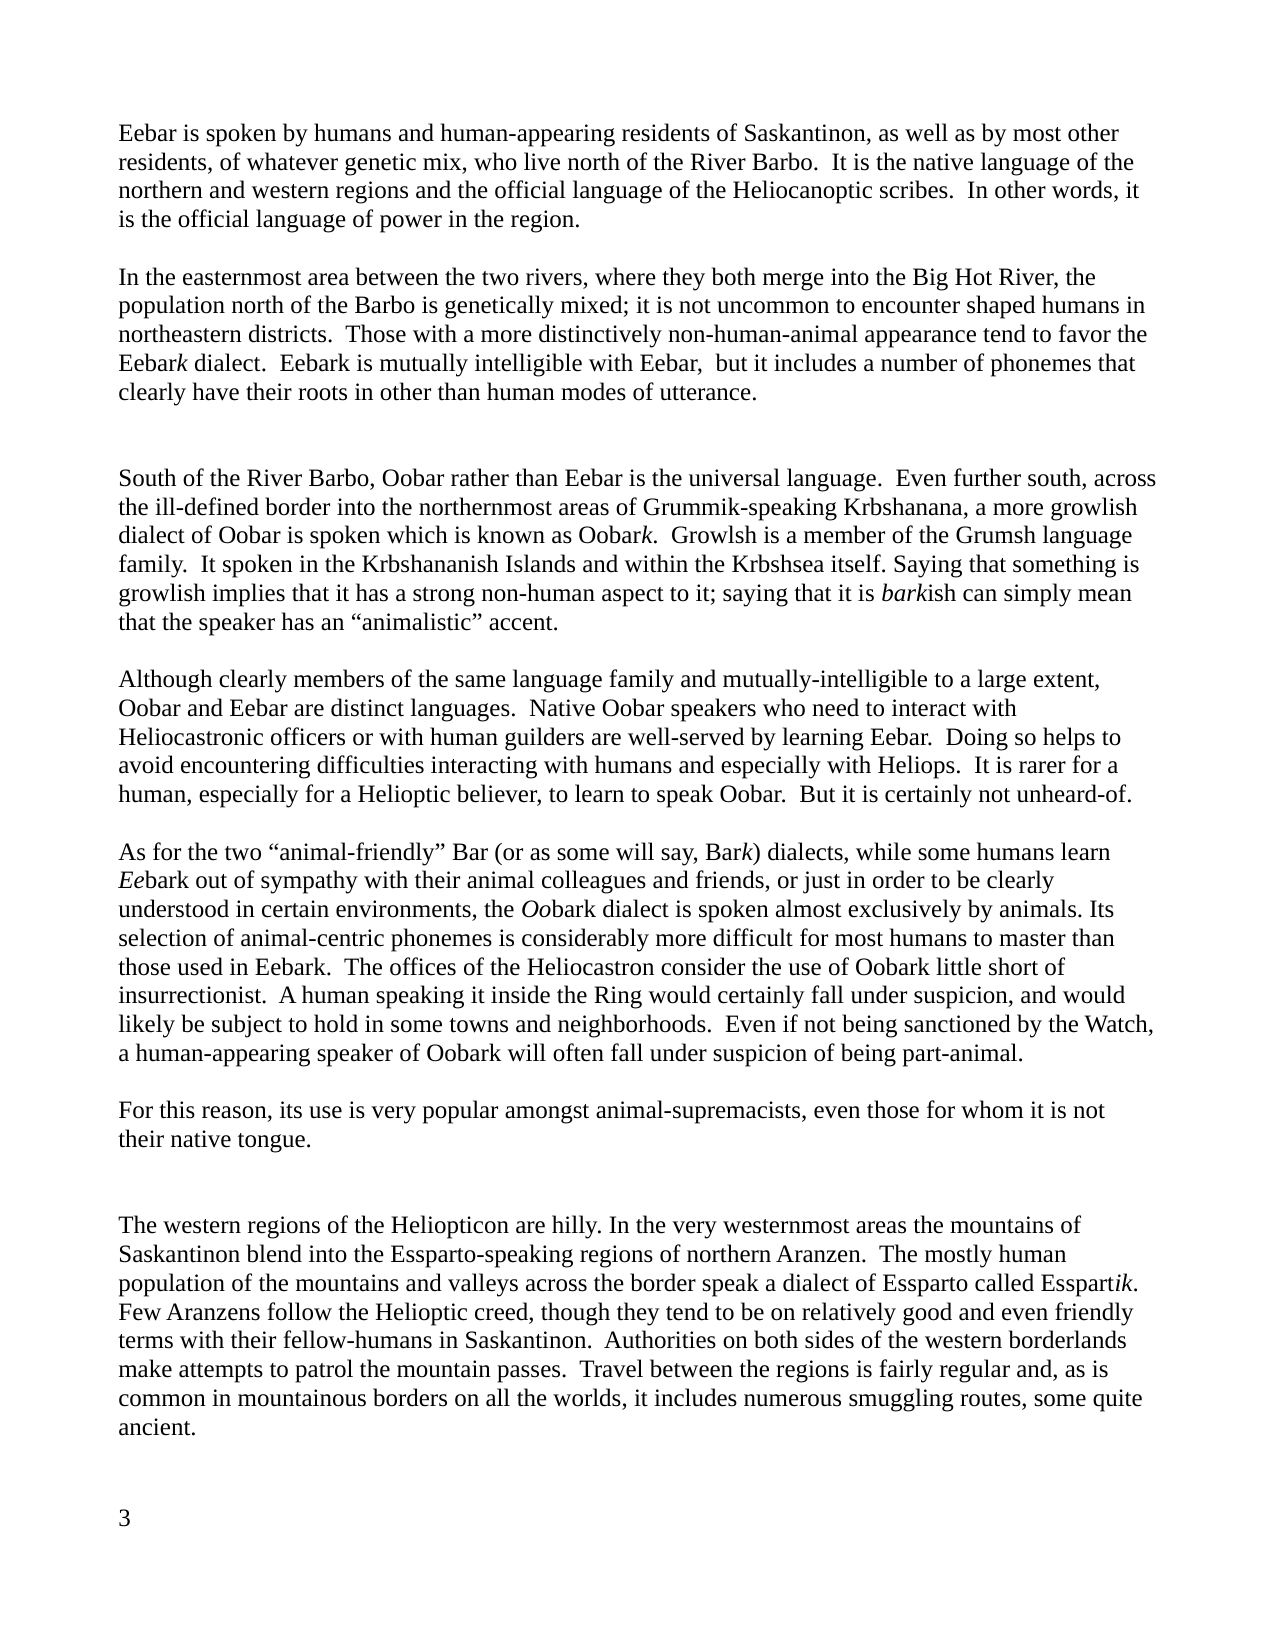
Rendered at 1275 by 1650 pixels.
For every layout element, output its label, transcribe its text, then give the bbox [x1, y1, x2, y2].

text As for the two “animal-friendly” Bar (or as some will say, Bark) dialects, while some humans learn Eebark out of sympathy with their animal colleagues and friends, or just in order to be clearly understood in certain environments, the Oobark dialect is spoken almost exclusively by animals. Its selection of animal-centric phonemes is considerably more difficult for most humans to master than those used in Eebark. The offices of the Heliocastron consider the use of Oobark little short of insurrectionist. A human speaking it inside the Ring would certainly fall under suspicion, and would likely be subject to hold in some towns and neighborhoods. Even if not being sanctioned by the Watch, a human-appearing speaker of Oobark will often fall under suspicion of being part-animal. [118, 837, 1157, 1067]
text In the easternmost area between the two rivers, where they both merge into the Big Hot River, the population north of the Barbo is genetically mixed; it is not uncommon to encounter shaped humans in northeastern districts. Those with a more distinctively non-human-animal appearance tend to favor the Eebark dialect. Eebark is mutually intelligible with Eebar, but it includes a number of phonemes that clearly have their roots in other than human modes of utterance. [118, 262, 1157, 406]
text The western regions of the Heliopticon are hilly. In the very westernmost areas the mountains of Saskantinon blend into the Essparto-speaking regions of northern Aranzen. The mostly human population of the mountains and valleys across the border speak a dialect of Essparto called Esspartik. Few Aranzens follow the Helioptic creed, though they tend to be on relatively good and even friendly terms with their fellow-humans in Saskantinon. Authorities on both sides of the western borderlands make attempts to patrol the mountain passes. Travel between the regions is fairly regular and, as is common in mountainous borders on all the worlds, it includes numerous smuggling routes, some quite ancient. [118, 1211, 1157, 1441]
text Although clearly members of the same language family and mutually-intelligible to a large extent, Oobar and Eebar are distinct languages. Native Oobar speakers who need to interact with Heliocastronic officers or with human guilders are well-served by learning Eebar. Doing so helps to avoid encountering difficulties interacting with humans and especially with Heliops. It is rarer for a human, especially for a Helioptic believer, to learn to speak Oobar. But it is certainly not unheard-of. [118, 664, 1157, 808]
text South of the River Barbo, Oobar rather than Eebar is the universal language. Even further south, across the ill-defined border into the northernmost areas of Grummik-speaking Krbshanana, a more growlish dialect of Oobar is spoken which is known as Oobark. Growlsh is a member of the Grumsh language family. It spoken in the Krbshananish Islands and within the Krbshsea itself. Saying that something is growlish implies that it has a strong non-human aspect to it; saying that it is barkish can simply mean that the speaker has an “animalistic” accent. [118, 463, 1157, 636]
text Eebar is spoken by humans and human-appearing residents of Saskantinon, as well as by most other residents, of whatever genetic mix, who live north of the River Barbo. It is the native language of the northern and western regions and the official language of the Heliocanoptic scribes. In other words, it is the official language of power in the region. [118, 118, 1157, 233]
text For this reason, its use is very popular amongst animal-supremacists, even those for whom it is not their native tongue. [118, 1096, 1157, 1153]
